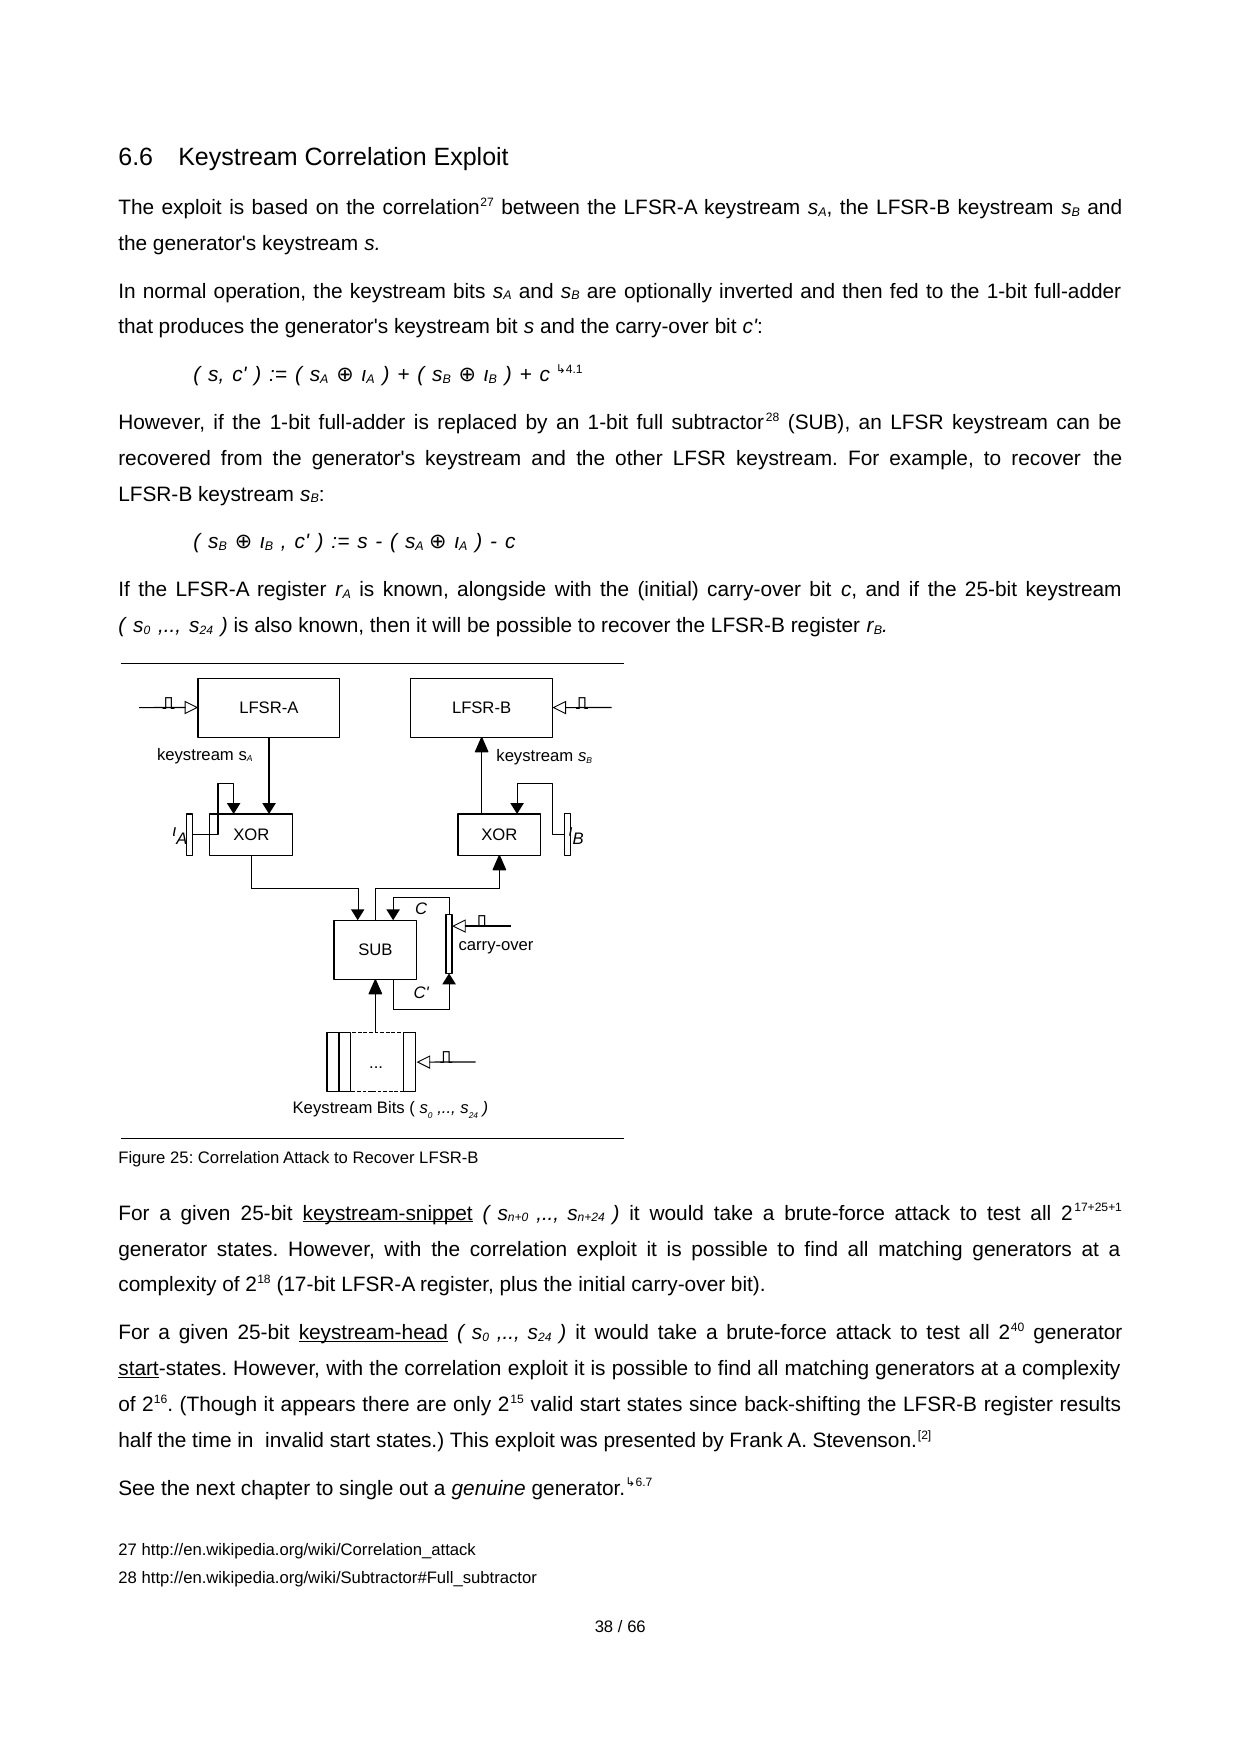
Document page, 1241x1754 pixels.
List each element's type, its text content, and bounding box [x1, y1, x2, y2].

text Figure 25: Correlation Attack to Recover LFSR-B [118, 661, 1122, 1167]
text ( s, c' ) := ( sA ⊕ ιA ) + ( sB ⊕ ιB ) + c ↳4.1 [118, 362, 1122, 386]
text http://en.wikipedia.org/wiki/Correlation_attack [118, 1539, 1122, 1558]
text For a given 25-bit keystream-head ( s0 ,.., s24 ) it would take a brute-force attack to test all 240 generator start-states. However, with the correlation exploit it is possible to find all matching generators at a complexity of 216. (Though it appears there are only 215 valid start states since back-shifting the LFSR-B register results half the time in invalid start states.) This exploit was presented by Frank A. Stevenson.[2] [118, 1320, 1122, 1452]
text For a given 25-bit keystream-snippet ( sn+0 ,.., sn+24 ) it would take a brute-force attack to test all 217+25+1 generator states. However, with the correlation exploit it is possible to find all matching generators at a complexity of 218 (17-bit LFSR-A register, plus the initial carry-over bit). [118, 1200, 1122, 1296]
text If the LFSR-A register rA is known, alongside with the (initial) carry-over bit c, and if the 25-bit keystream ( s0 ,.., s24 ) is also known, then it will be possible to recover the LFSR-B register rB. [118, 577, 1122, 637]
text See the next chapter to single out a genuine generator.↳6.7 [118, 1476, 1122, 1499]
text http://en.wikipedia.org/wiki/Subtractor#Full_subtractor [118, 1568, 1122, 1587]
subtitle Keystream Correlation Exploit [118, 142, 1122, 171]
text However, if the 1-bit full-adder is replaced by an 1-bit full subtractor (SUB), an LFSR keystream can be recovered from the generator's keystream and the other LFSR keystream. For example, to recover the LFSR-B keystream sB: [118, 410, 1122, 506]
text The exploit is based on the correlation between the LFSR-A keystream sA, the LFSR-B keystream sB and the generator's keystream s. [118, 195, 1122, 255]
text ( sB ⊕ ιB , c' ) := s - ( sA ⊕ ιA ) - c [118, 529, 1122, 553]
text In normal operation, the keystream bits sA and sB are optionally inverted and then fed to the 1-bit full-adder that produces the generator's keystream bit s and the carry-over bit c': [118, 278, 1122, 338]
